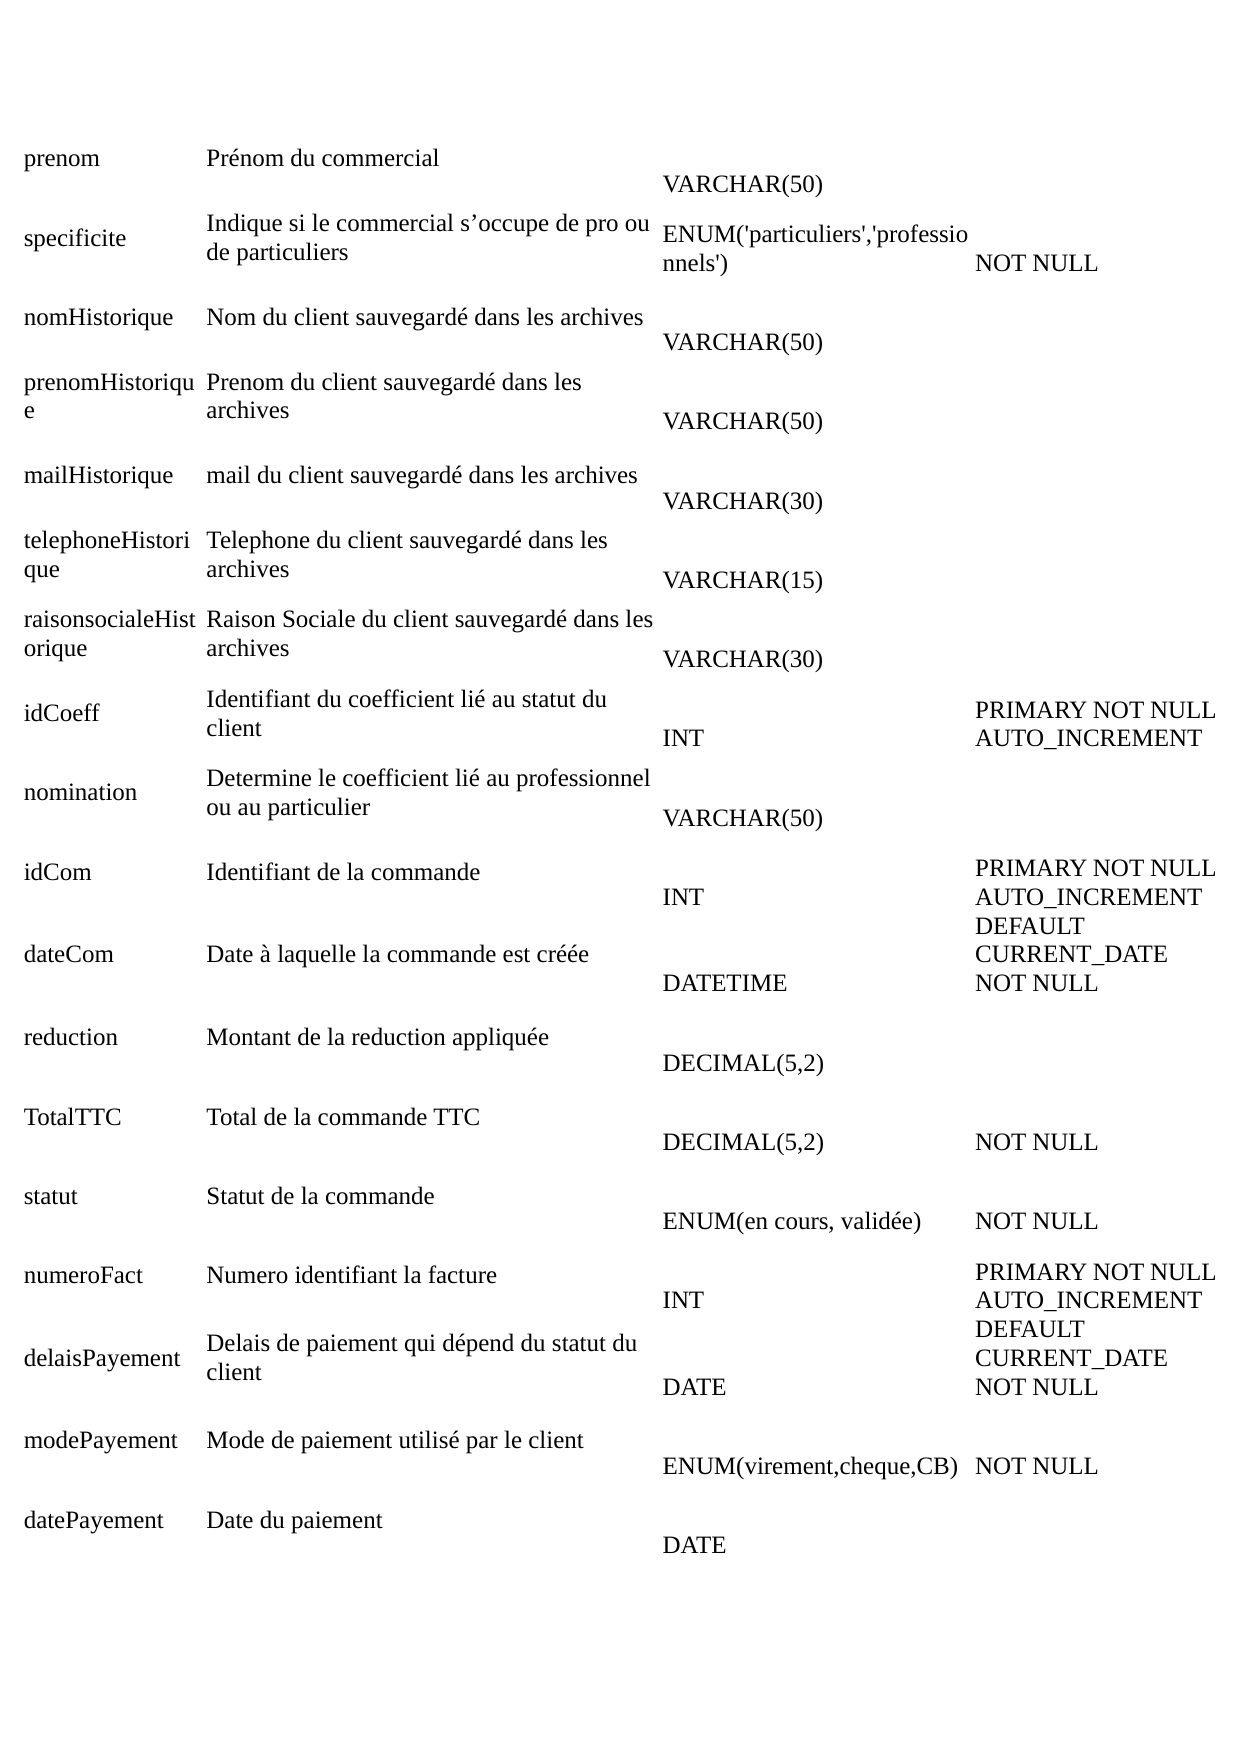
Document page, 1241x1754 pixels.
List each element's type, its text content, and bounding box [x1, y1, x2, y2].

table_cell [972, 1480, 1220, 1559]
table_cell reduction [20, 997, 203, 1076]
table_cell Numero identifiant la facture [203, 1235, 659, 1314]
table_cell modePayement [20, 1400, 203, 1480]
table_cell [972, 118, 1220, 197]
table_cell raisonsocialeHistorique [20, 594, 203, 673]
table_cell Nom du client sauvegardé dans les archives [203, 277, 659, 356]
table_cell DEFAULT CURRENT_DATE NOT NULL [972, 1314, 1220, 1400]
table_cell DECIMAL(5,2) [659, 1076, 972, 1156]
table_cell specificite [20, 198, 203, 277]
table_cell Montant de la reduction appliquée [203, 997, 659, 1076]
table_cell ENUM(en cours, validée) [659, 1156, 972, 1235]
table_cell idCoeff [20, 673, 203, 752]
table_cell [972, 594, 1220, 673]
table_cell NOT NULL [972, 1156, 1220, 1235]
table_cell VARCHAR(30) [659, 435, 972, 514]
table_cell [972, 997, 1220, 1076]
table_cell Delais de paiement qui dépend du statut du client [203, 1314, 659, 1400]
table_cell PRIMARY NOT NULL AUTO_INCREMENT [972, 1235, 1220, 1314]
table_cell Total de la commande TTC [203, 1076, 659, 1156]
table_cell mail du client sauvegardé dans les archives [203, 435, 659, 514]
table_cell VARCHAR(30) [659, 594, 972, 673]
table_cell [972, 515, 1220, 594]
table_cell DEFAULT CURRENT_DATE NOT NULL [972, 911, 1220, 997]
table_cell [972, 752, 1220, 832]
table_cell nomHistorique [20, 277, 203, 356]
table_cell INT [659, 673, 972, 752]
table_cell DATETIME [659, 911, 972, 997]
table_cell Telephone du client sauvegardé dans les archives [203, 515, 659, 594]
table_cell numeroFact [20, 1235, 203, 1314]
table_cell TotalTTC [20, 1076, 203, 1156]
table_cell statut [20, 1156, 203, 1235]
table_cell NOT NULL [972, 1076, 1220, 1156]
table_cell [972, 435, 1220, 514]
table_cell ENUM(virement,cheque,CB) [659, 1400, 972, 1480]
table_cell ENUM('particuliers','professionnels') [659, 198, 972, 277]
table_cell Prénom du commercial [203, 118, 659, 197]
table_cell Raison Sociale du client sauvegardé dans les archives [203, 594, 659, 673]
table_cell datePayement [20, 1480, 203, 1559]
table_cell Date à laquelle la commande est créée [203, 911, 659, 997]
table_cell Identifiant du coefficient lié au statut du client [203, 673, 659, 752]
table_cell VARCHAR(50) [659, 277, 972, 356]
table_cell NOT NULL [972, 1400, 1220, 1480]
table_cell NOT NULL [972, 198, 1220, 277]
table_cell telephoneHistorique [20, 515, 203, 594]
table_cell VARCHAR(50) [659, 356, 972, 435]
table_cell INT [659, 832, 972, 911]
table_cell dateCom [20, 911, 203, 997]
table_cell mailHistorique [20, 435, 203, 514]
table_cell prenomHistorique [20, 356, 203, 435]
table_cell Date du paiement [203, 1480, 659, 1559]
table_cell DATE [659, 1480, 972, 1559]
table_cell Determine le coefficient lié au professionnel ou au particulier [203, 752, 659, 832]
table_cell DECIMAL(5,2) [659, 997, 972, 1076]
table_cell Prenom du client sauvegardé dans les archives [203, 356, 659, 435]
table_cell delaisPayement [20, 1314, 203, 1400]
table_cell Statut de la commande [203, 1156, 659, 1235]
table_cell Mode de paiement utilisé par le client [203, 1400, 659, 1480]
table_cell [972, 356, 1220, 435]
table_cell VARCHAR(50) [659, 118, 972, 197]
table_cell VARCHAR(50) [659, 752, 972, 832]
table_cell DATE [659, 1314, 972, 1400]
table_cell INT [659, 1235, 972, 1314]
table_cell Indique si le commercial s’occupe de pro ou de particuliers [203, 198, 659, 277]
table_cell Identifiant de la commande [203, 832, 659, 911]
table_cell VARCHAR(15) [659, 515, 972, 594]
table_cell PRIMARY NOT NULL AUTO_INCREMENT [972, 832, 1220, 911]
table_cell [972, 277, 1220, 356]
table_cell PRIMARY NOT NULL AUTO_INCREMENT [972, 673, 1220, 752]
table_cell prenom [20, 118, 203, 197]
table_cell nomination [20, 752, 203, 832]
table_cell idCom [20, 832, 203, 911]
